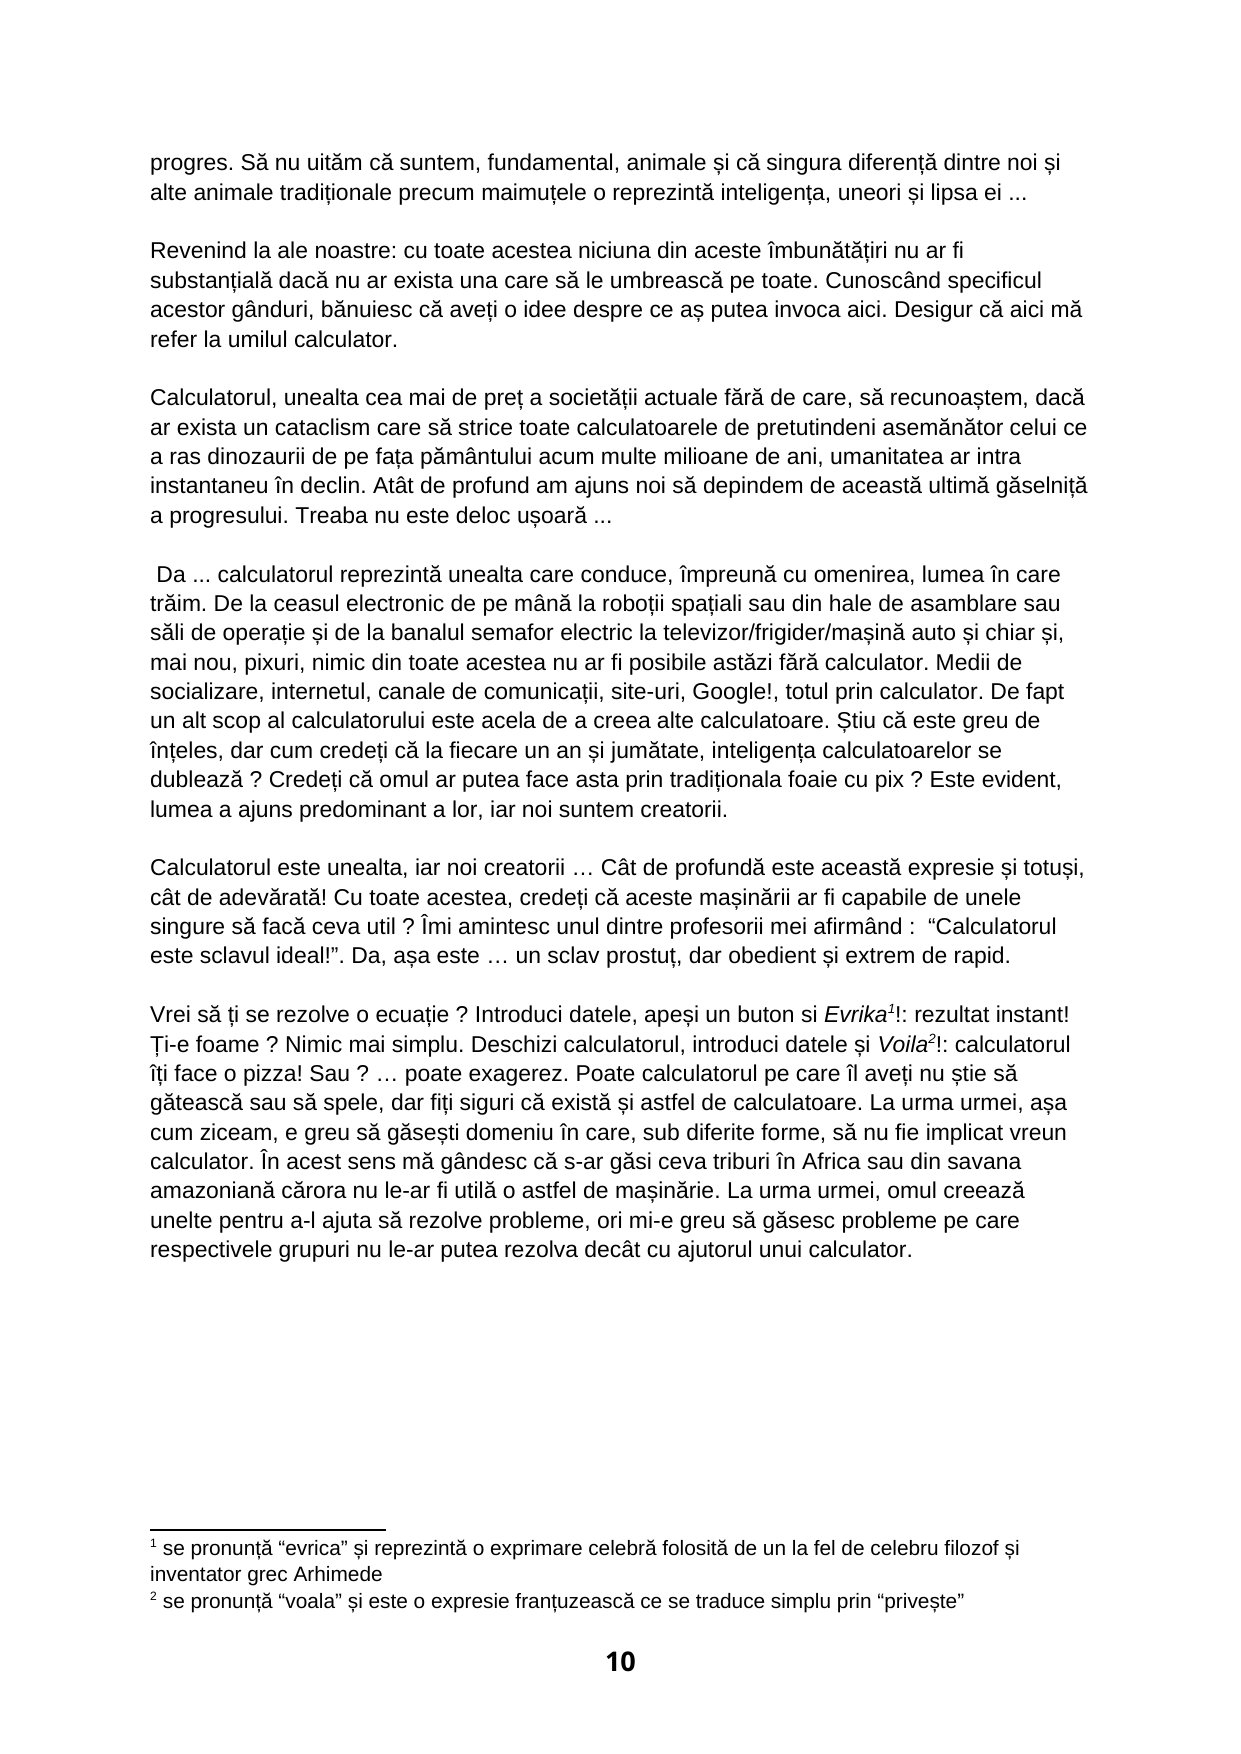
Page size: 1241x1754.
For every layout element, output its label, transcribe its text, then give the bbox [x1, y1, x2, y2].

text se pronunță “evrica” și reprezintă o exprimare celebră folosită de un la fel de celebru filozof și inventator grec Arhimede [150, 1536, 1091, 1586]
text Da ... calculatorul reprezintă unealta care conduce, împreună cu omenirea, lumea în care trăim. De la ceasul electronic de pe mână la roboții spațiali sau din hale de asamblare sau săli de operație și de la banalul semafor electric la televizor/frigider/mașină auto și chiar și, mai nou, pixuri, nimic din toate acestea nu ar fi posibile astăzi fără calculator. Medii de socializare, internetul, canale de comunicații, site-uri, Google!, totul prin calculator. De fapt un alt scop al calculatorului este acela de a creea alte calculatoare. Știu că este greu de înțeles, dar cum credeți că la fiecare un an și jumătate, inteligența calculatoarelor se dublează ? Credeți că omul ar putea face asta prin tradiționala foaie cu pix ? Este evident, lumea a ajuns predominant a lor, iar noi suntem creatorii. [150, 561, 1091, 822]
text se pronunță “voala” și este o expresie franțuzească ce se traduce simplu prin “privește” [150, 1590, 1091, 1613]
text Vrei să ți se rezolve o ecuație ? Introduci datele, apeși un buton si Evrika!: rezultat instant! Ți-e foame ? Nimic mai simplu. Deschizi calculatorul, introduci datele și Voila!: calculatorul îți face o pizza! Sau ? … poate exagerez. Poate calculatorul pe care îl aveți nu știe să gătească sau să spele, dar fiți siguri că există și astfel de calculatoare. La urma urmei, așa cum ziceam, e greu să găsești domeniu în care, sub diferite forme, să nu fie implicat vreun calculator. În acest sens mă gândesc că s-ar găsi ceva triburi în Africa sau din savana amazoniană cărora nu le-ar fi utilă o astfel de mașinărie. La urma urmei, omul creează unelte pentru a-l ajuta să rezolve probleme, ori mi-e greu să găsesc probleme pe care respectivele grupuri nu le-ar putea rezolva decât cu ajutorul unui calculator. [150, 1002, 1091, 1262]
text Revenind la ale noastre: cu toate acestea niciuna din aceste îmbunătățiri nu ar fi substanțială dacă nu ar exista una care să le umbrească pe toate. Cunoscând specificul acestor gânduri, bănuiesc că aveți o idee despre ce aș putea invoca aici. Desigur că aici mă refer la umilul calculator. [150, 238, 1091, 352]
text Calculatorul este unealta, iar noi creatorii … Cât de profundă este această expresie și totuși, cât de adevărată! Cu toate acestea, credeți că aceste mașinării ar fi capabile de unele singure să facă ceva util ? Îmi amintesc unul dintre profesorii mei afirmând : “Calculatorul este sclavul ideal!”. Da, așa este … un sclav prostuț, dar obedient și extrem de rapid. [150, 855, 1091, 969]
text progres. Să nu uităm că suntem, fundamental, animale și că singura diferență dintre noi și alte animale tradiționale precum maimuțele o reprezintă inteligența, uneori și lipsa ei ... [150, 150, 1091, 205]
text Calculatorul, unealta cea mai de preț a societății actuale fără de care, să recunoaștem, dacă ar exista un cataclism care să strice toate calculatoarele de pretutindeni asemănător celui ce a ras dinozaurii de pe fața pământului acum multe milioane de ani, umanitatea ar intra instantaneu în declin. Atât de profund am ajuns noi să depindem de această ultimă găselniță a progresului. Treaba nu este deloc ușoară ... [150, 385, 1091, 528]
